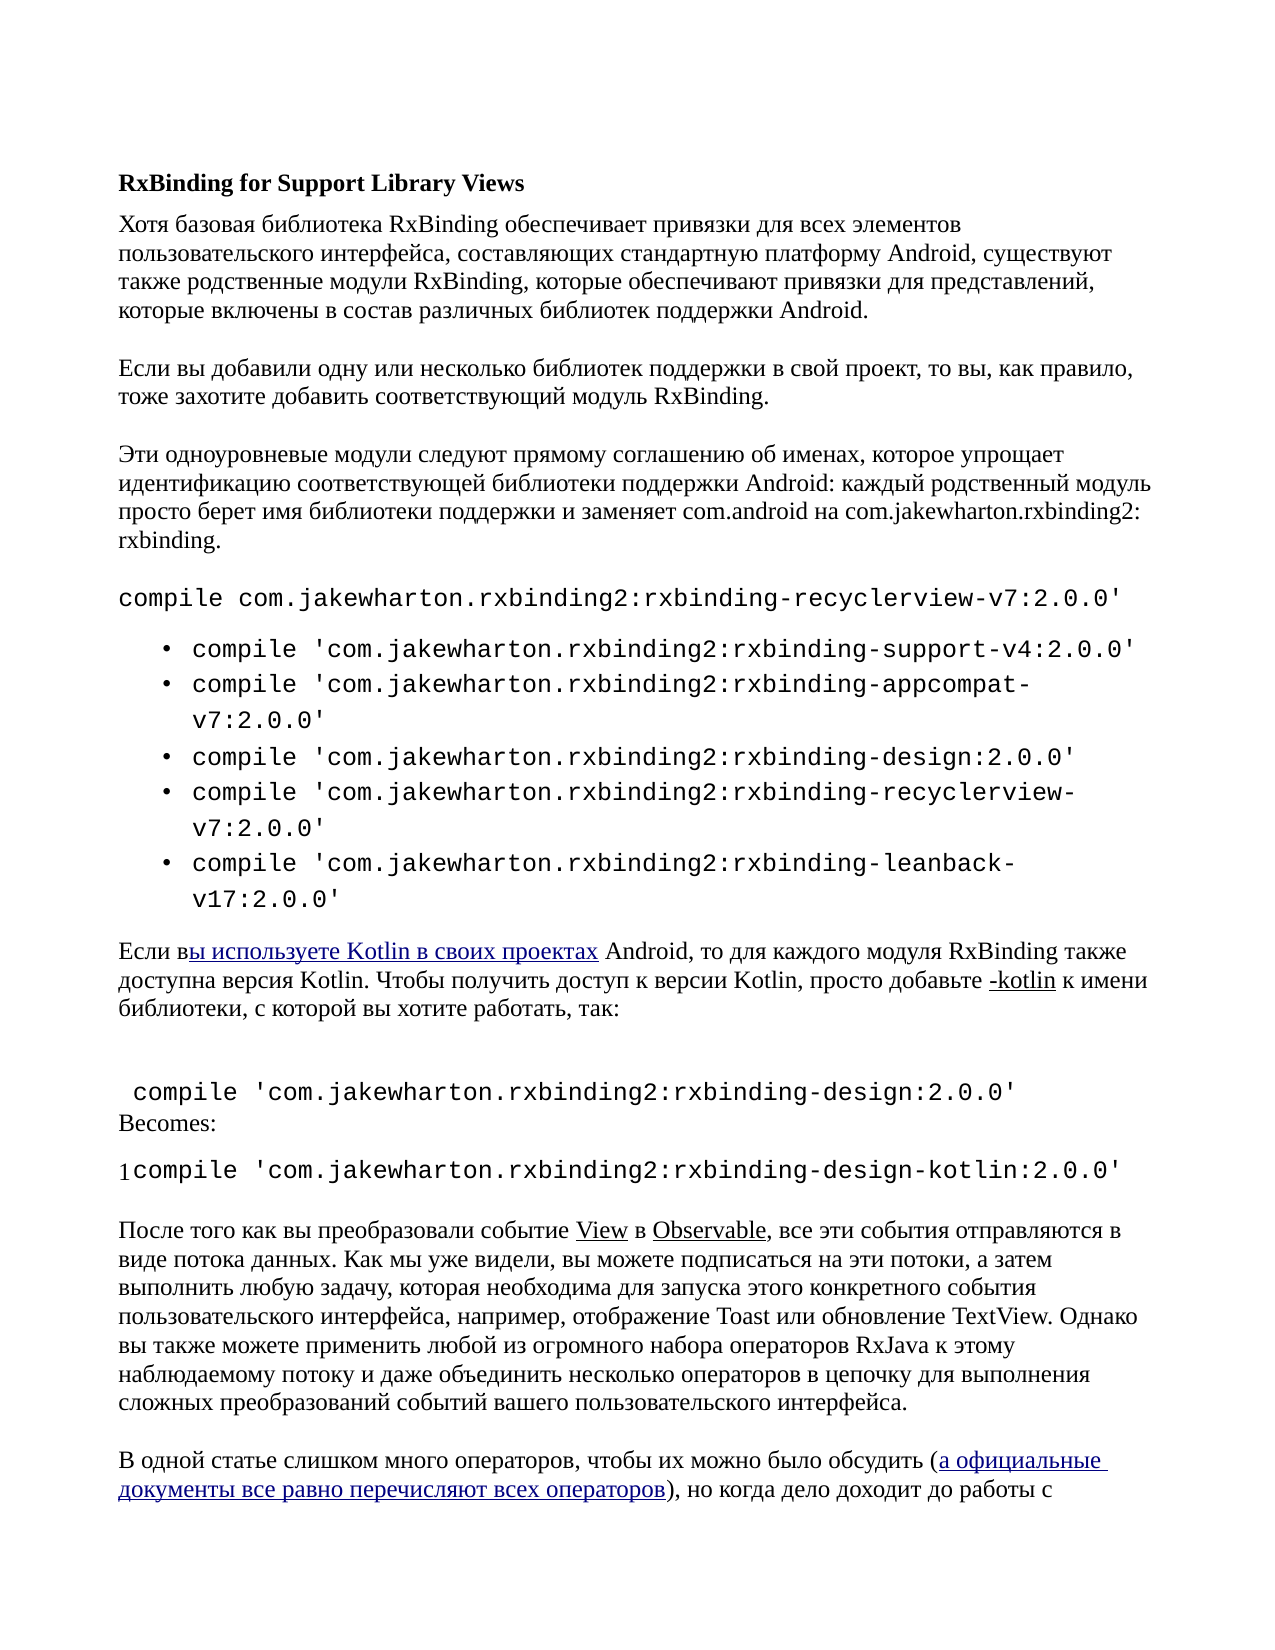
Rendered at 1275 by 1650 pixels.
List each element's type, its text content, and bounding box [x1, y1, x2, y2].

table_header compile 'com.jakewharton.rxbinding2:rxbinding-design-kotlin:2.0.0' [133, 1158, 1130, 1186]
table_header [118, 1080, 133, 1108]
text Если вы добавили одну или несколько библиотек поддержки в свой проект, то вы, как правило, тоже захотите добавить соответствующий модуль RxBinding. [118, 353, 1157, 410]
list compile 'com.jakewharton.rxbinding2:rxbinding-design:2.0.0' [162, 742, 1157, 773]
table_header 1 [118, 1158, 133, 1186]
text Хотя базовая библиотека RxBinding обеспечивает привязки для всех элементов пользовательского интерфейса, составляющих стандартную платформу Android, существуют также родственные модули RxBinding, которые обеспечивают привязки для представлений, которые включены в состав различных библиотек поддержки Android. [118, 209, 1157, 324]
text Becomes: [118, 1108, 1157, 1137]
list compile 'com.jakewharton.rxbinding2:rxbinding-leanback-v17:2.0.0' [162, 850, 1157, 915]
text compile com.jakewharton.rxbinding2:rxbinding-recyclerview-v7:2.0.0' [118, 583, 1157, 613]
list compile 'com.jakewharton.rxbinding2:rxbinding-recyclerview-v7:2.0.0' [162, 779, 1157, 844]
text Эти одноуровневые модули следуют прямому соглашению об именах, которое упрощает идентификацию соответствующей библиотеки поддержки Android: каждый родственный модуль просто берет имя библиотеки поддержки и заменяет com.android на com.jakewharton.rxbinding2: rxbinding. [118, 439, 1157, 554]
text В одной статье слишком много операторов, чтобы их можно было обсудить (а официальные документы все равно перечисляют всех операторов), но когда дело доходит до работы с [118, 1445, 1157, 1502]
text После того как вы преобразовали событие View в Observable, все эти события отправляются в виде потока данных. Как мы уже видели, вы можете подписаться на эти потоки, а затем выполнить любую задачу, которая необходима для запуска этого конкретного события пользовательского интерфейса, например, отображение Toast или обновление TextView. Однако вы также можете применить любой из огромного набора операторов RxJava к этому наблюдаемому потоку и даже объединить несколько операторов в цепочку для выполнения сложных преобразований событий вашего пользовательского интерфейса. [118, 1215, 1157, 1416]
text Если вы используете Kotlin в своих проектах Android, то для каждого модуля RxBinding также доступна версия Kotlin. Чтобы получить доступ к версии Kotlin, просто добавьте -kotlin к имени библиотеки, с которой вы хотите работать, так: [118, 936, 1157, 1022]
list compile 'com.jakewharton.rxbinding2:rxbinding-appcompat-v7:2.0.0' [162, 671, 1157, 736]
list compile 'com.jakewharton.rxbinding2:rxbinding-support-v4:2.0.0' [162, 634, 1157, 665]
table_header compile 'com.jakewharton.rxbinding2:rxbinding-design:2.0.0' [133, 1080, 1025, 1108]
subtitle RxBinding for Support Library Views [118, 168, 1157, 196]
